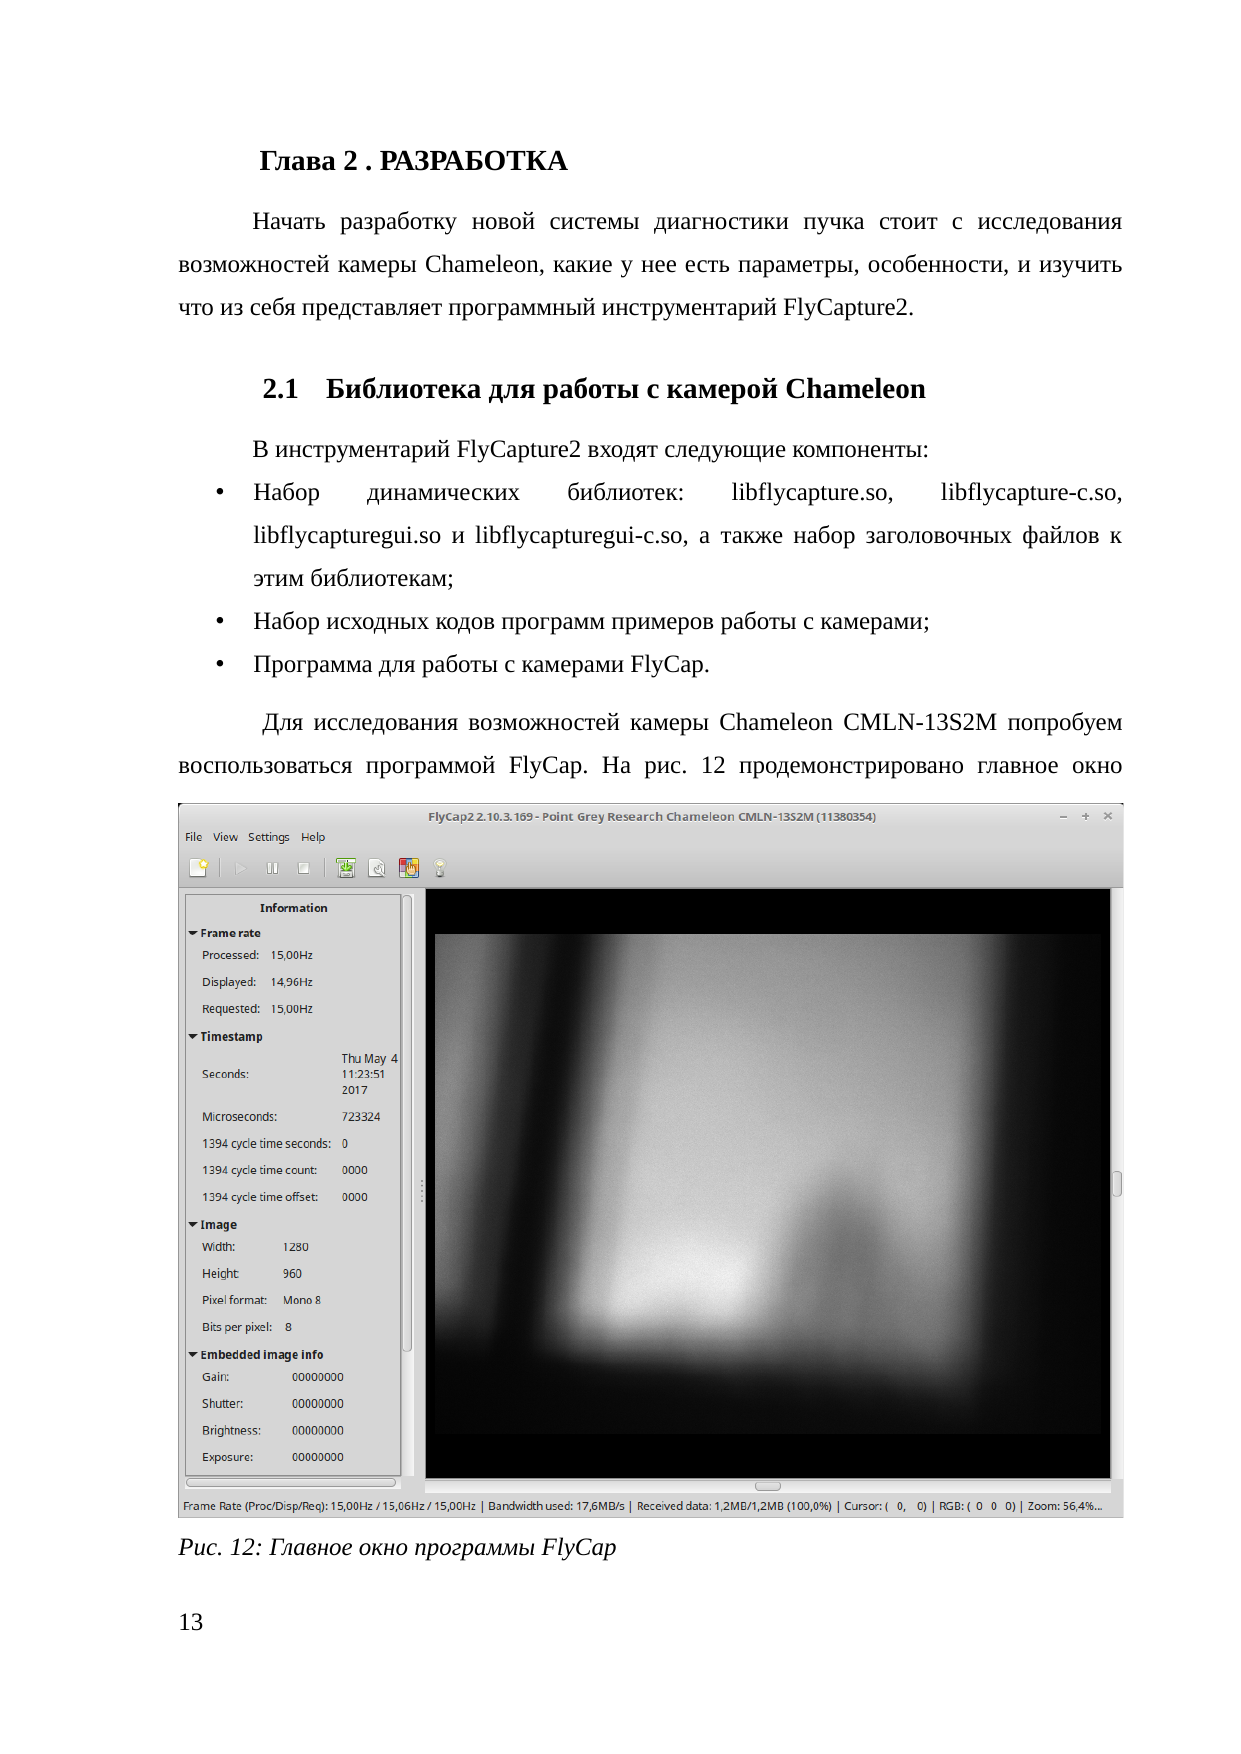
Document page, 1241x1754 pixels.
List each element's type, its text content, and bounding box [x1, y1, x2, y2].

picture [178, 803, 1124, 1518]
list Программа для работы с камерами FlyCap. [216, 649, 1123, 678]
text Начать разработку новой системы диагностики пучка стоит с исследования возможностей камеры Chameleon, какие у нее есть параметры, особенности, и изучить что из себя представляет программный инструментарий FlyCapture2. [178, 206, 1123, 321]
subtitle РАЗРАБОТКА [178, 143, 1123, 177]
text [178, 791, 1123, 803]
text Для исследования возможностей камеры Chameleon CMLN-13S2M попробуем воспользоваться программой FlyCap. На рис. 12 продемонстрировано главное окно [178, 707, 1123, 779]
list Набор исходных кодов программ примеров работы с камерами; [216, 606, 1123, 635]
text В инструментарий FlyCapture2 входят следующие компоненты: [178, 434, 1123, 462]
list Набор динамических библиотек: libflycapture.so, libflycapture-c.so, libflycapturegui.so и libflycapturegui-c.so, а также набор заголовочных файлов к этим библиотекам; [216, 477, 1123, 592]
text Рис. 12: Главное окно программы FlyCap [178, 1518, 1123, 1561]
subtitle Библиотека для работы с камерой Chameleon [178, 371, 1123, 404]
